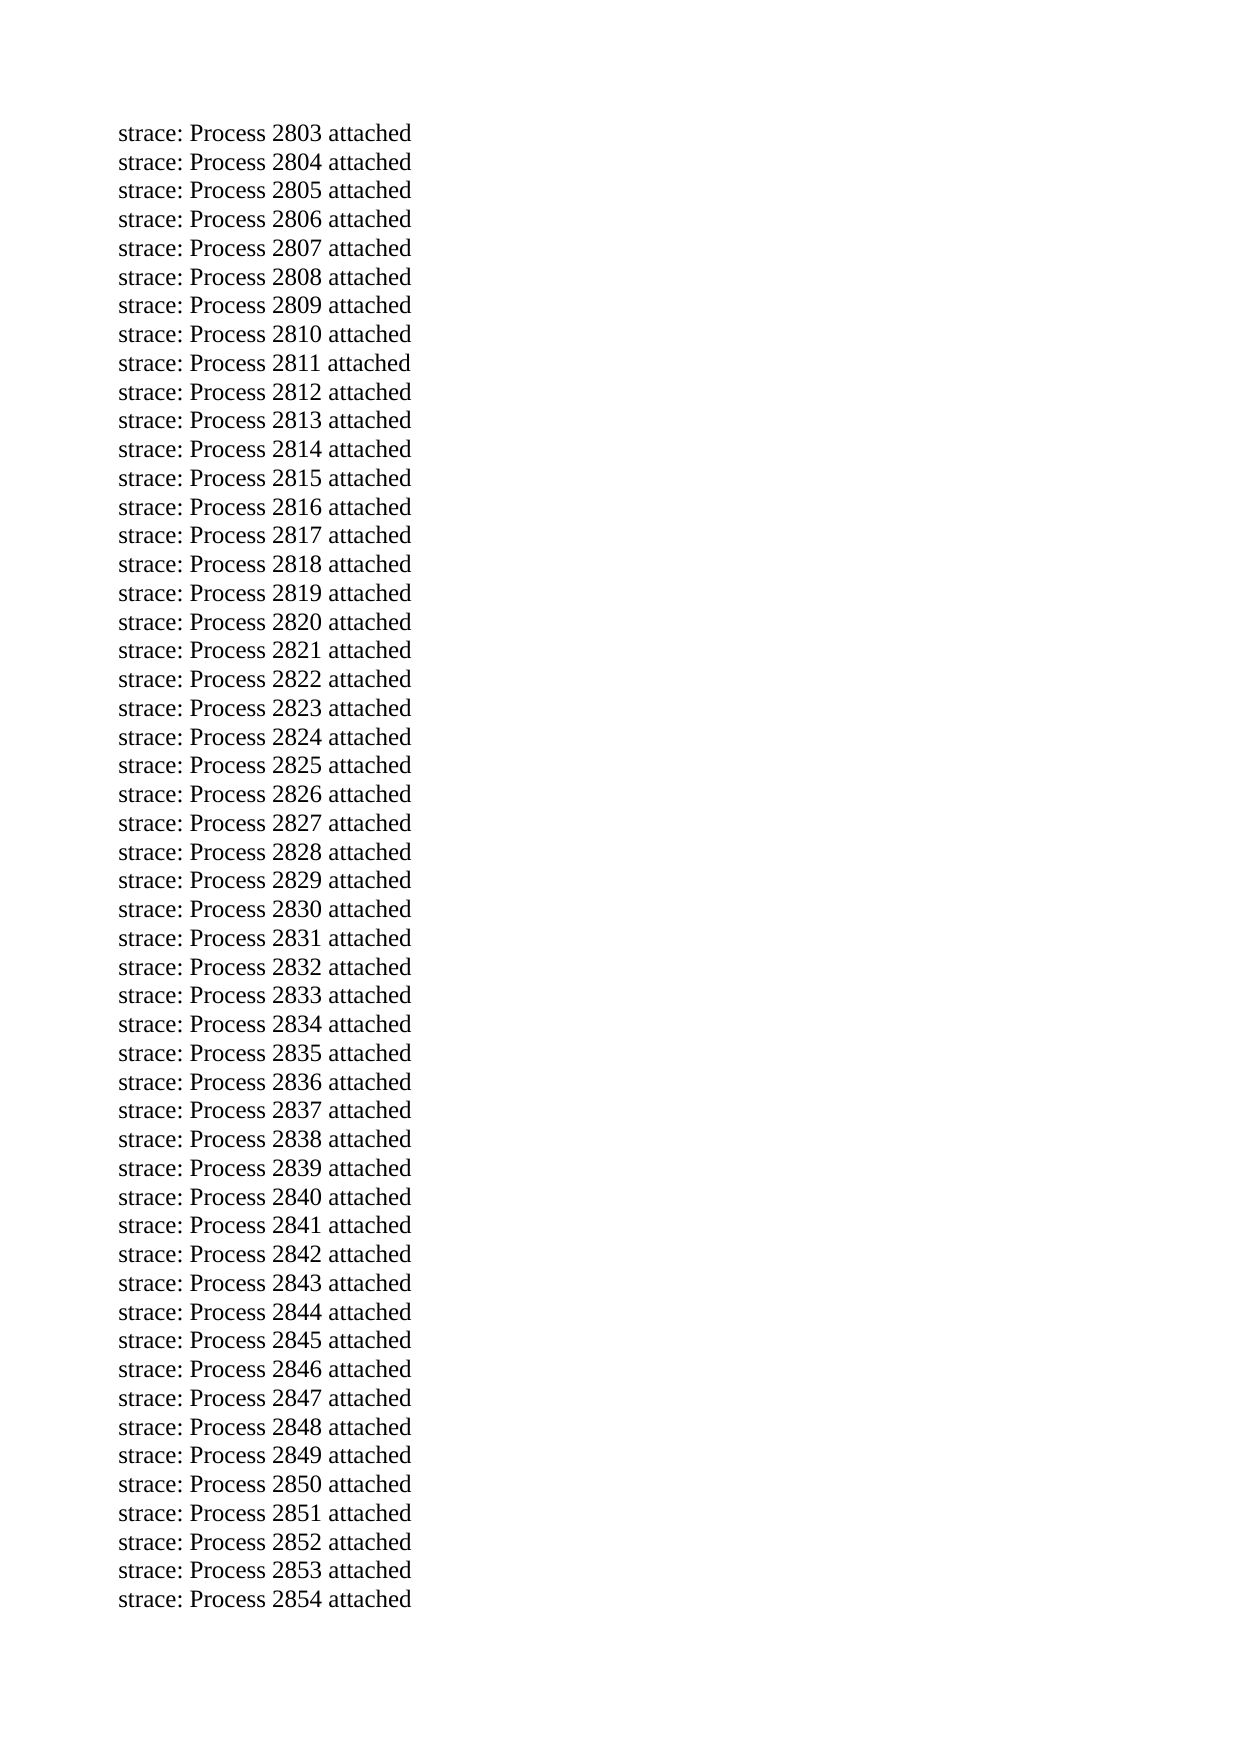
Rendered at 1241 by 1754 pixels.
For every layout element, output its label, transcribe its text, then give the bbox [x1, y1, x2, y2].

text strace: Process 2845 attached [118, 1326, 1122, 1354]
text strace: Process 2829 attached [118, 866, 1122, 894]
text strace: Process 2838 attached [118, 1124, 1122, 1153]
text strace: Process 2839 attached [118, 1153, 1122, 1182]
text strace: Process 2851 attached [118, 1498, 1122, 1527]
text strace: Process 2831 attached [118, 923, 1122, 952]
text strace: Process 2850 attached [118, 1469, 1122, 1498]
text strace: Process 2825 attached [118, 751, 1122, 779]
text strace: Process 2814 attached [118, 434, 1122, 463]
text strace: Process 2821 attached [118, 636, 1122, 664]
text strace: Process 2804 attached [118, 147, 1122, 176]
text strace: Process 2803 attached [118, 118, 1122, 147]
text strace: Process 2811 attached [118, 348, 1122, 377]
text strace: Process 2843 attached [118, 1268, 1122, 1297]
text strace: Process 2809 attached [118, 291, 1122, 319]
text strace: Process 2841 attached [118, 1211, 1122, 1239]
text strace: Process 2812 attached [118, 377, 1122, 406]
text strace: Process 2834 attached [118, 1009, 1122, 1038]
text strace: Process 2805 attached [118, 176, 1122, 204]
text strace: Process 2853 attached [118, 1556, 1122, 1584]
text strace: Process 2808 attached [118, 262, 1122, 291]
text strace: Process 2827 attached [118, 808, 1122, 837]
text strace: Process 2837 attached [118, 1096, 1122, 1124]
text strace: Process 2822 attached [118, 664, 1122, 693]
text strace: Process 2849 attached [118, 1441, 1122, 1469]
text strace: Process 2842 attached [118, 1239, 1122, 1268]
text strace: Process 2824 attached [118, 722, 1122, 751]
text strace: Process 2813 attached [118, 406, 1122, 434]
text strace: Process 2835 attached [118, 1038, 1122, 1067]
text strace: Process 2817 attached [118, 521, 1122, 549]
text strace: Process 2830 attached [118, 894, 1122, 923]
text strace: Process 2840 attached [118, 1182, 1122, 1211]
text strace: Process 2833 attached [118, 981, 1122, 1009]
text strace: Process 2818 attached [118, 549, 1122, 578]
text strace: Process 2816 attached [118, 492, 1122, 521]
text strace: Process 2844 attached [118, 1297, 1122, 1326]
text strace: Process 2854 attached [118, 1584, 1122, 1613]
text strace: Process 2836 attached [118, 1067, 1122, 1096]
text strace: Process 2826 attached [118, 779, 1122, 808]
text strace: Process 2819 attached [118, 578, 1122, 607]
text strace: Process 2806 attached [118, 204, 1122, 233]
text strace: Process 2820 attached [118, 607, 1122, 636]
text strace: Process 2815 attached [118, 463, 1122, 492]
text strace: Process 2847 attached [118, 1383, 1122, 1412]
text strace: Process 2848 attached [118, 1412, 1122, 1441]
text strace: Process 2852 attached [118, 1527, 1122, 1556]
text strace: Process 2810 attached [118, 319, 1122, 348]
text strace: Process 2828 attached [118, 837, 1122, 866]
text strace: Process 2807 attached [118, 233, 1122, 262]
text strace: Process 2846 attached [118, 1354, 1122, 1383]
text strace: Process 2823 attached [118, 693, 1122, 722]
text strace: Process 2832 attached [118, 952, 1122, 981]
